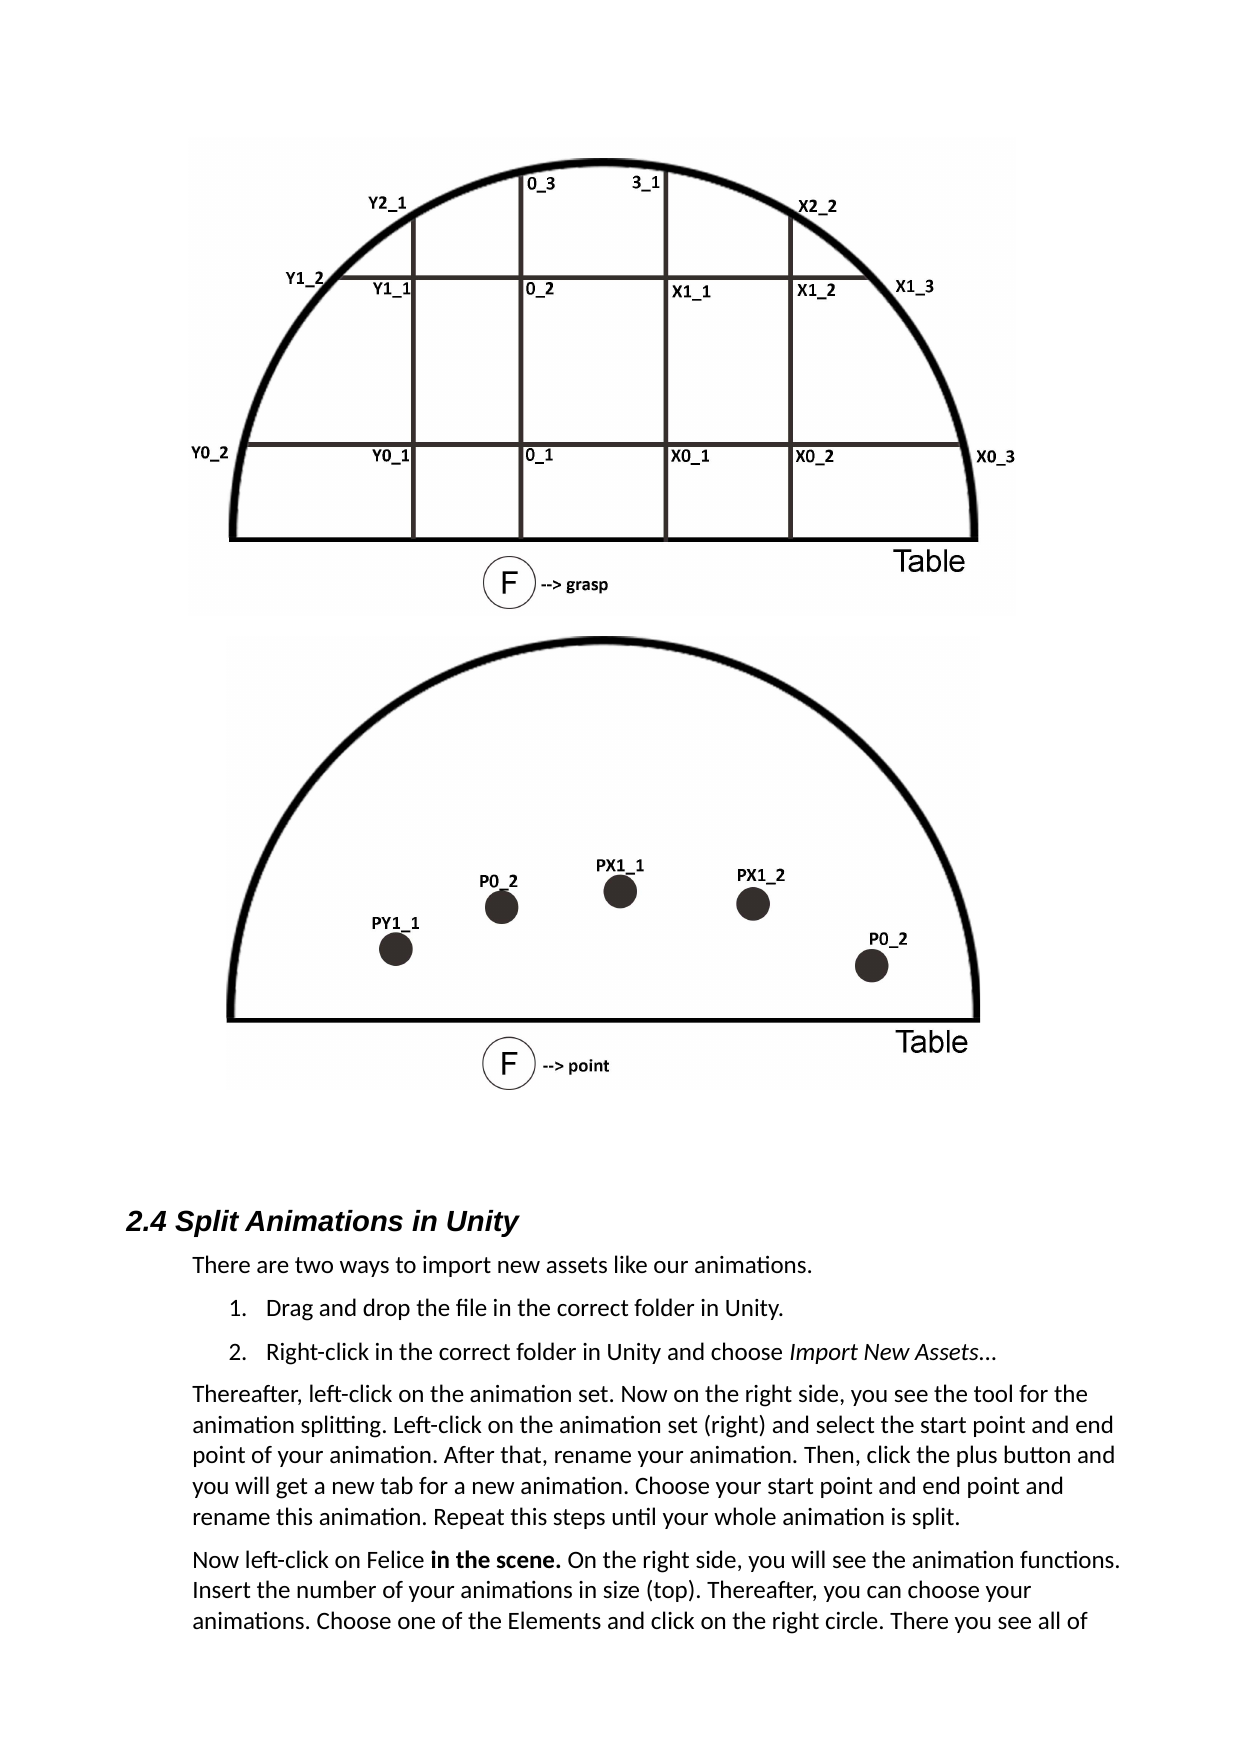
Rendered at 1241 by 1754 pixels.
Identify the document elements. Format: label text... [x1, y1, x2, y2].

picture [188, 137, 1017, 616]
picture [226, 636, 981, 1090]
list Drag and drop the file in the correct folder in Unity. [228, 1293, 1122, 1323]
subtitle Split Animations in Unity [118, 1203, 1122, 1237]
list Right-click in the correct folder in Unity and choose Import New Assets... [228, 1336, 1122, 1366]
text There are two ways to import new assets like our animations. [192, 1249, 1122, 1280]
text Thereafter, left-click on the animation set. Now on the right side, you see the tool for the animation splitting. Left-click on the animation set (right) and select the start point and end point of your animation. After that, rename your animation. Then, click the plus button and you will get a new tab for a new animation. Choose your start point and end point and rename this animation. Repeat this steps until your whole animation is split. [192, 1379, 1122, 1531]
text Now left-click on Felice in the scene. On the right side, you will see the animation functions. Insert the number of your animations in size (top). Thereafter, you can choose your animations. Choose one of the Elements and click on the right circle. There you see all of [192, 1544, 1122, 1635]
